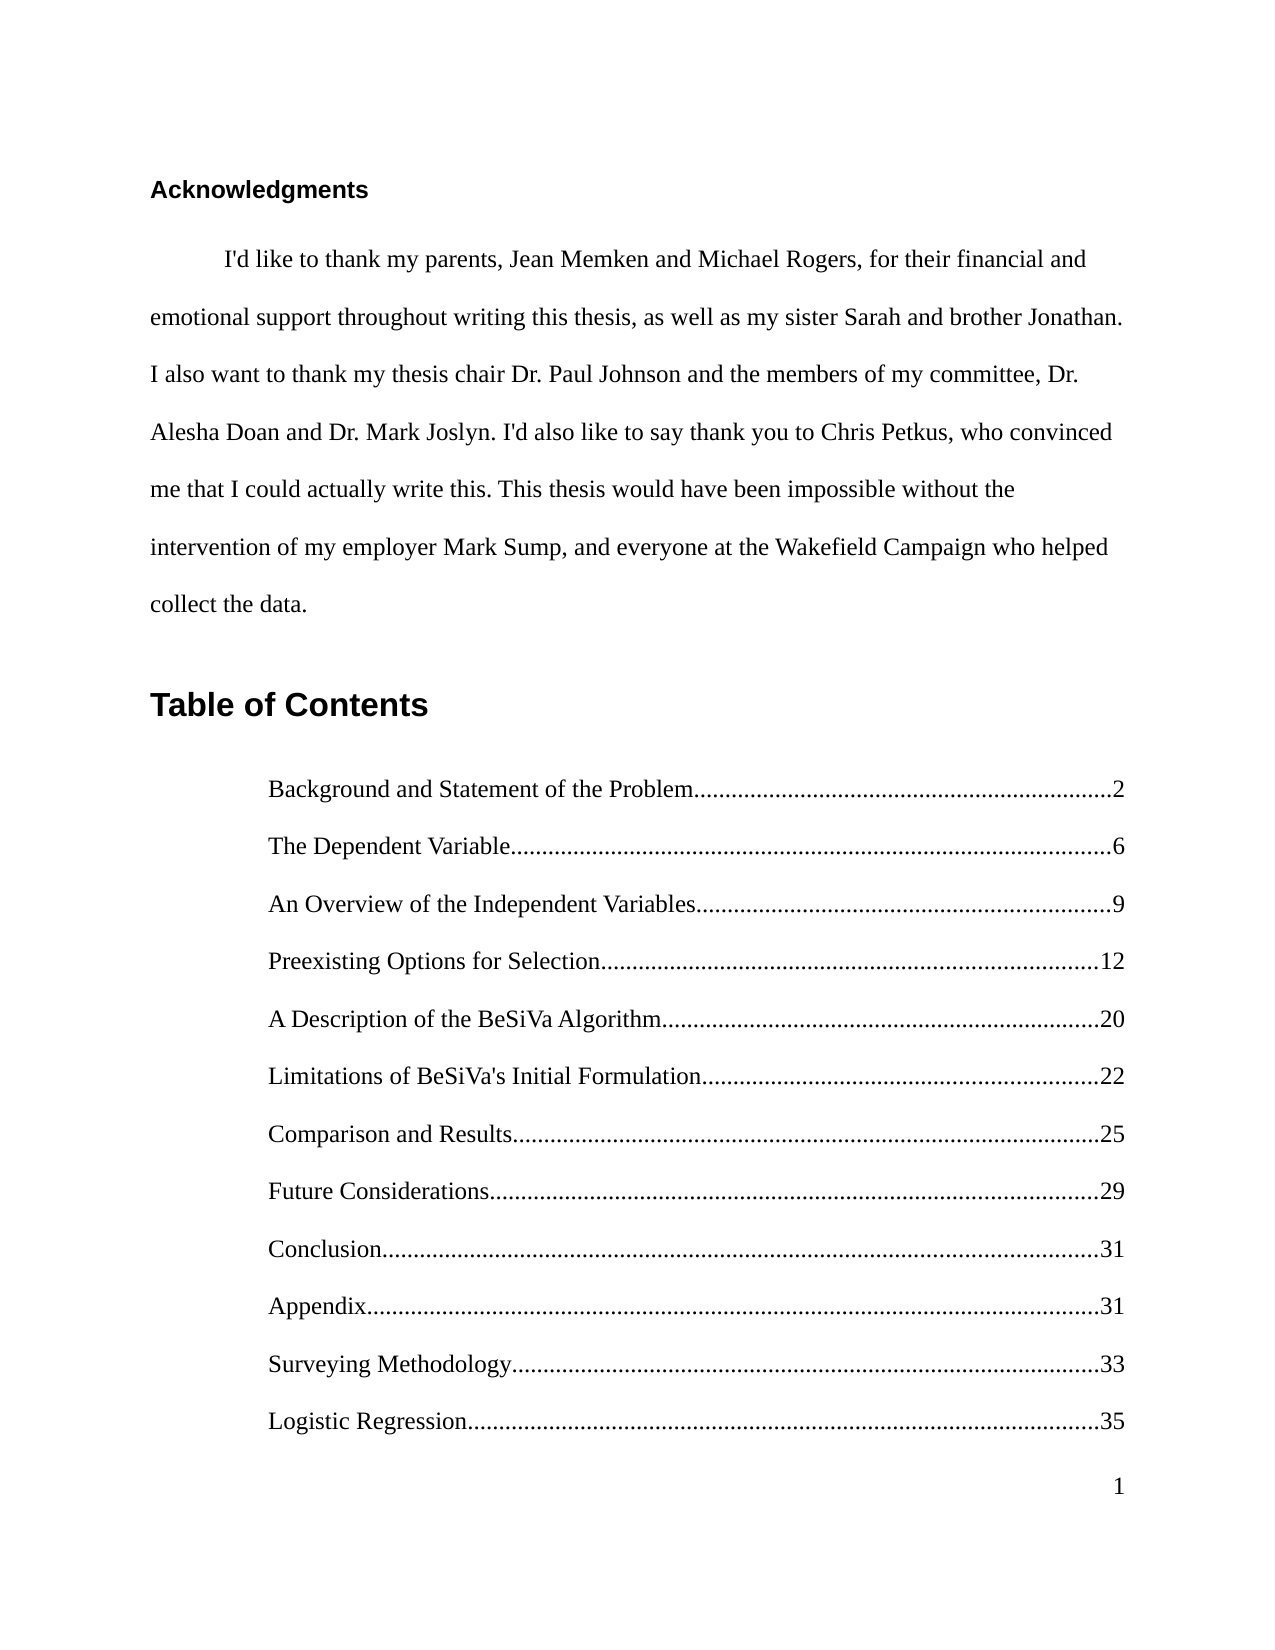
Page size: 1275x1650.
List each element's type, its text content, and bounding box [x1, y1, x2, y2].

subtitle Acknowledgments [150, 175, 1125, 203]
text A Description of the BeSiVa Algorithm 20 [268, 1004, 1125, 1033]
text An Overview of the Independent Variables 9 [268, 889, 1125, 918]
text Limitations of BeSiVa's Initial Formulation 22 [268, 1061, 1125, 1090]
subtitle Table of Contents [150, 684, 1125, 723]
text Preexisting Options for Selection 12 [268, 946, 1125, 975]
text I'd like to thank my parents, Jean Memken and Michael Rogers, for their financial and emotional support throughout writing this thesis, as well as my sister Sarah and brother Jonathan. I also want to thank my thesis chair Dr. Paul Johnson and the members of my committee, Dr. Alesha Doan and Dr. Mark Joslyn. I'd also like to say thank you to Chris Petkus, who convinced me that I could actually write this. This thesis would have been impossible without the intervention of my employer Mark Sump, and everyone at the Wakefield Campaign who helped collect the data. [150, 244, 1125, 618]
text Background and Statement of the Problem 2 [268, 774, 1125, 803]
text Future Considerations 29 [268, 1176, 1125, 1205]
text Appendix 31 [268, 1291, 1125, 1320]
text Surveying Methodology 33 [268, 1349, 1125, 1378]
text Comparison and Results 25 [268, 1119, 1125, 1148]
text Logistic Regression 35 [268, 1406, 1125, 1435]
text The Dependent Variable 6 [268, 831, 1125, 860]
text Conclusion 31 [268, 1234, 1125, 1263]
